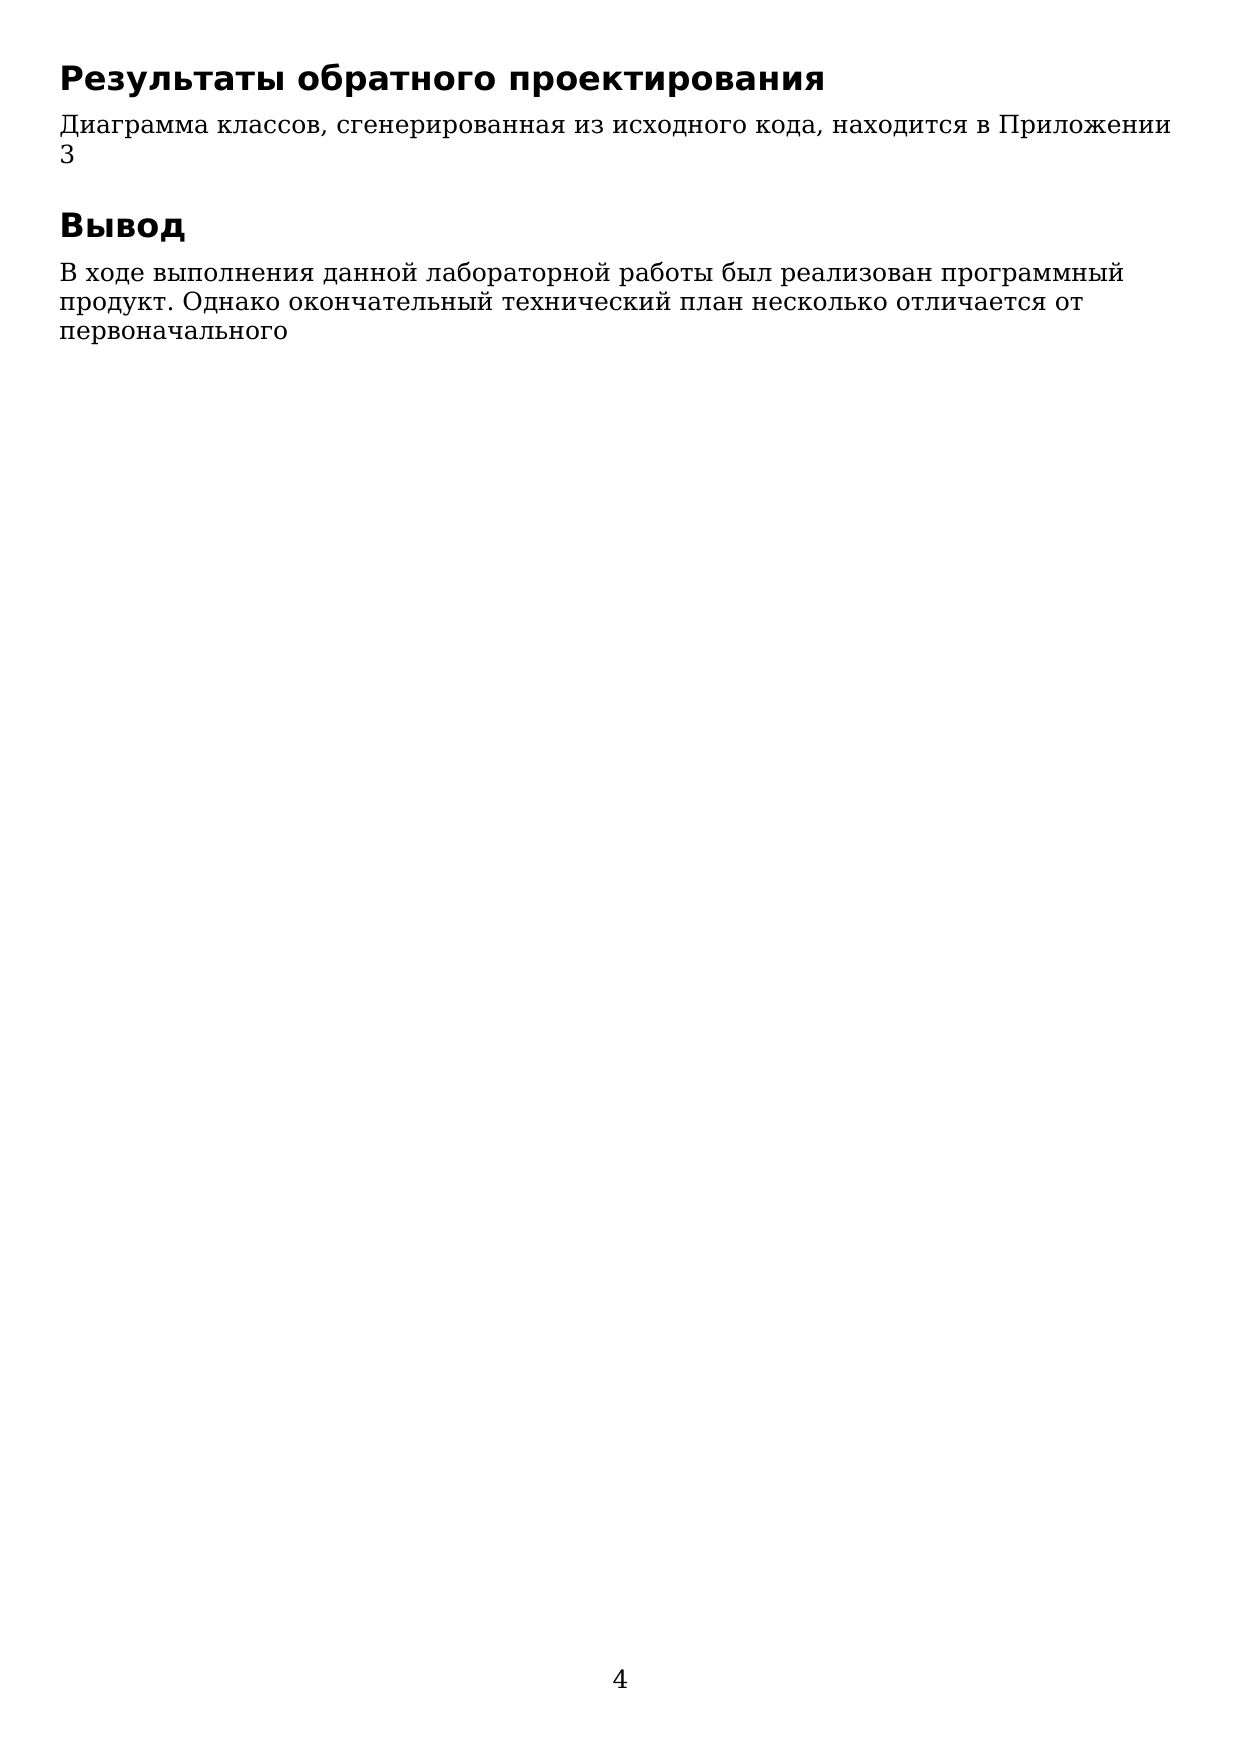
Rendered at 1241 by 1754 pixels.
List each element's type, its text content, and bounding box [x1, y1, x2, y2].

subtitle Вывод [59, 206, 1181, 246]
text В ходе выполнения данной лабораторной работы был реализован программный продукт. Однако окончательный технический план несколько отличается от первоначального [59, 258, 1181, 346]
subtitle Результаты обратного проектирования [59, 59, 1181, 98]
text Диаграмма классов, сгенерированная из исходного кода, находится в Приложении 3 [59, 111, 1181, 169]
